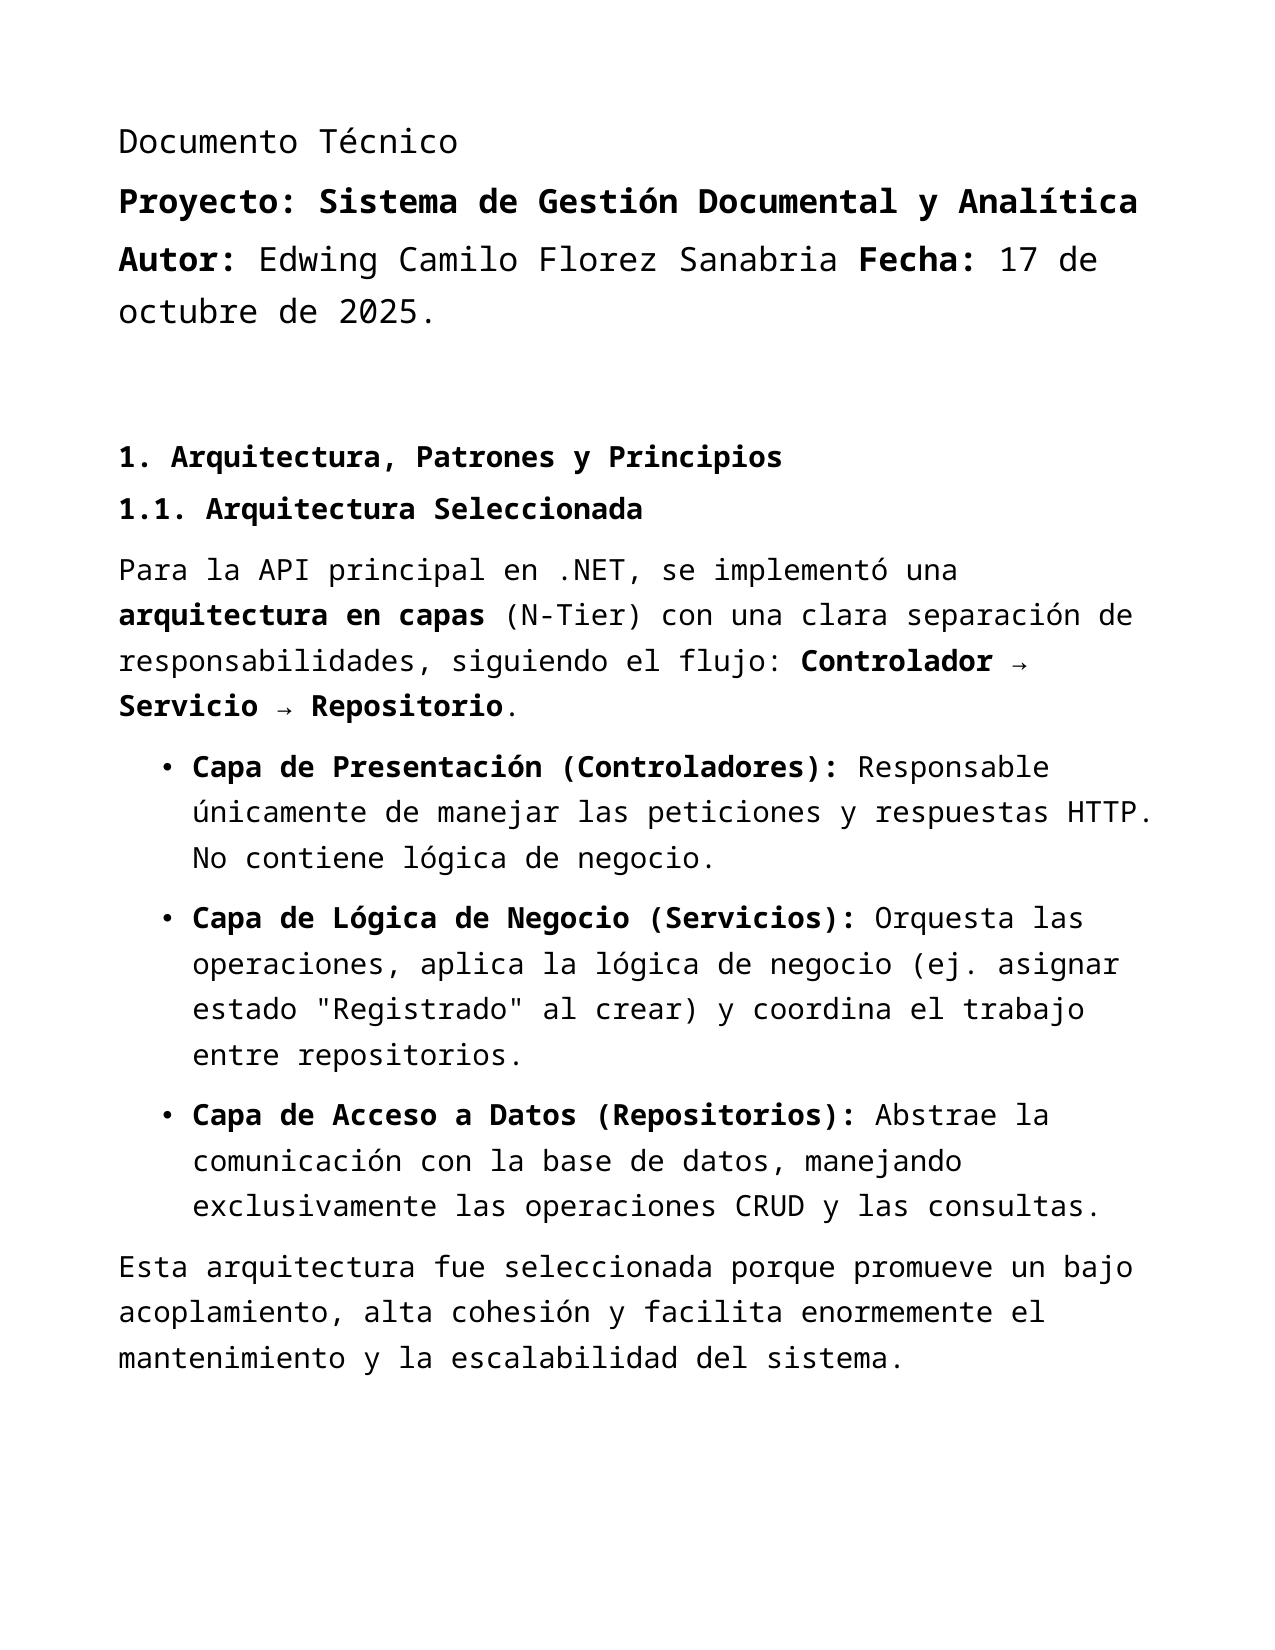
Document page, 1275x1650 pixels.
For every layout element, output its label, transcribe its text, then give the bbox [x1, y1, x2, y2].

text Documento Técnico [118, 118, 1157, 163]
text Para la API principal en .NET, se implementó una arquitectura en capas (N-Tier) con una clara separación de responsabilidades, siguiendo el flujo: Controlador → Servicio → Repositorio. [118, 549, 1157, 725]
list Capa de Lógica de Negocio (Servicios): Orquesta las operaciones, aplica la lógica de negocio (ej. asignar estado "Registrado" al crear) y coordina el trabajo entre repositorios. [162, 897, 1157, 1074]
subtitle 1. Arquitectura, Patrones y Principios [118, 436, 1157, 476]
list Capa de Presentación (Controladores): Responsable únicamente de manejar las peticiones y respuestas HTTP. No contiene lógica de negocio. [162, 746, 1157, 877]
subtitle 1.1. Arquitectura Seleccionada [118, 488, 1157, 528]
text Esta arquitectura fue seleccionada porque promueve un bajo acoplamiento, alta cohesión y facilita enormemente el mantenimiento y la escalabilidad del sistema. [118, 1246, 1157, 1377]
text Autor: Edwing Camilo Florez Sanabria Fecha: 17 de octubre de 2025. [118, 236, 1157, 334]
subtitle Proyecto: Sistema de Gestión Documental y Analítica [118, 178, 1157, 223]
list Capa de Acceso a Datos (Repositorios): Abstrae la comunicación con la base de datos, manejando exclusivamente las operaciones CRUD y las consultas. [162, 1094, 1157, 1225]
